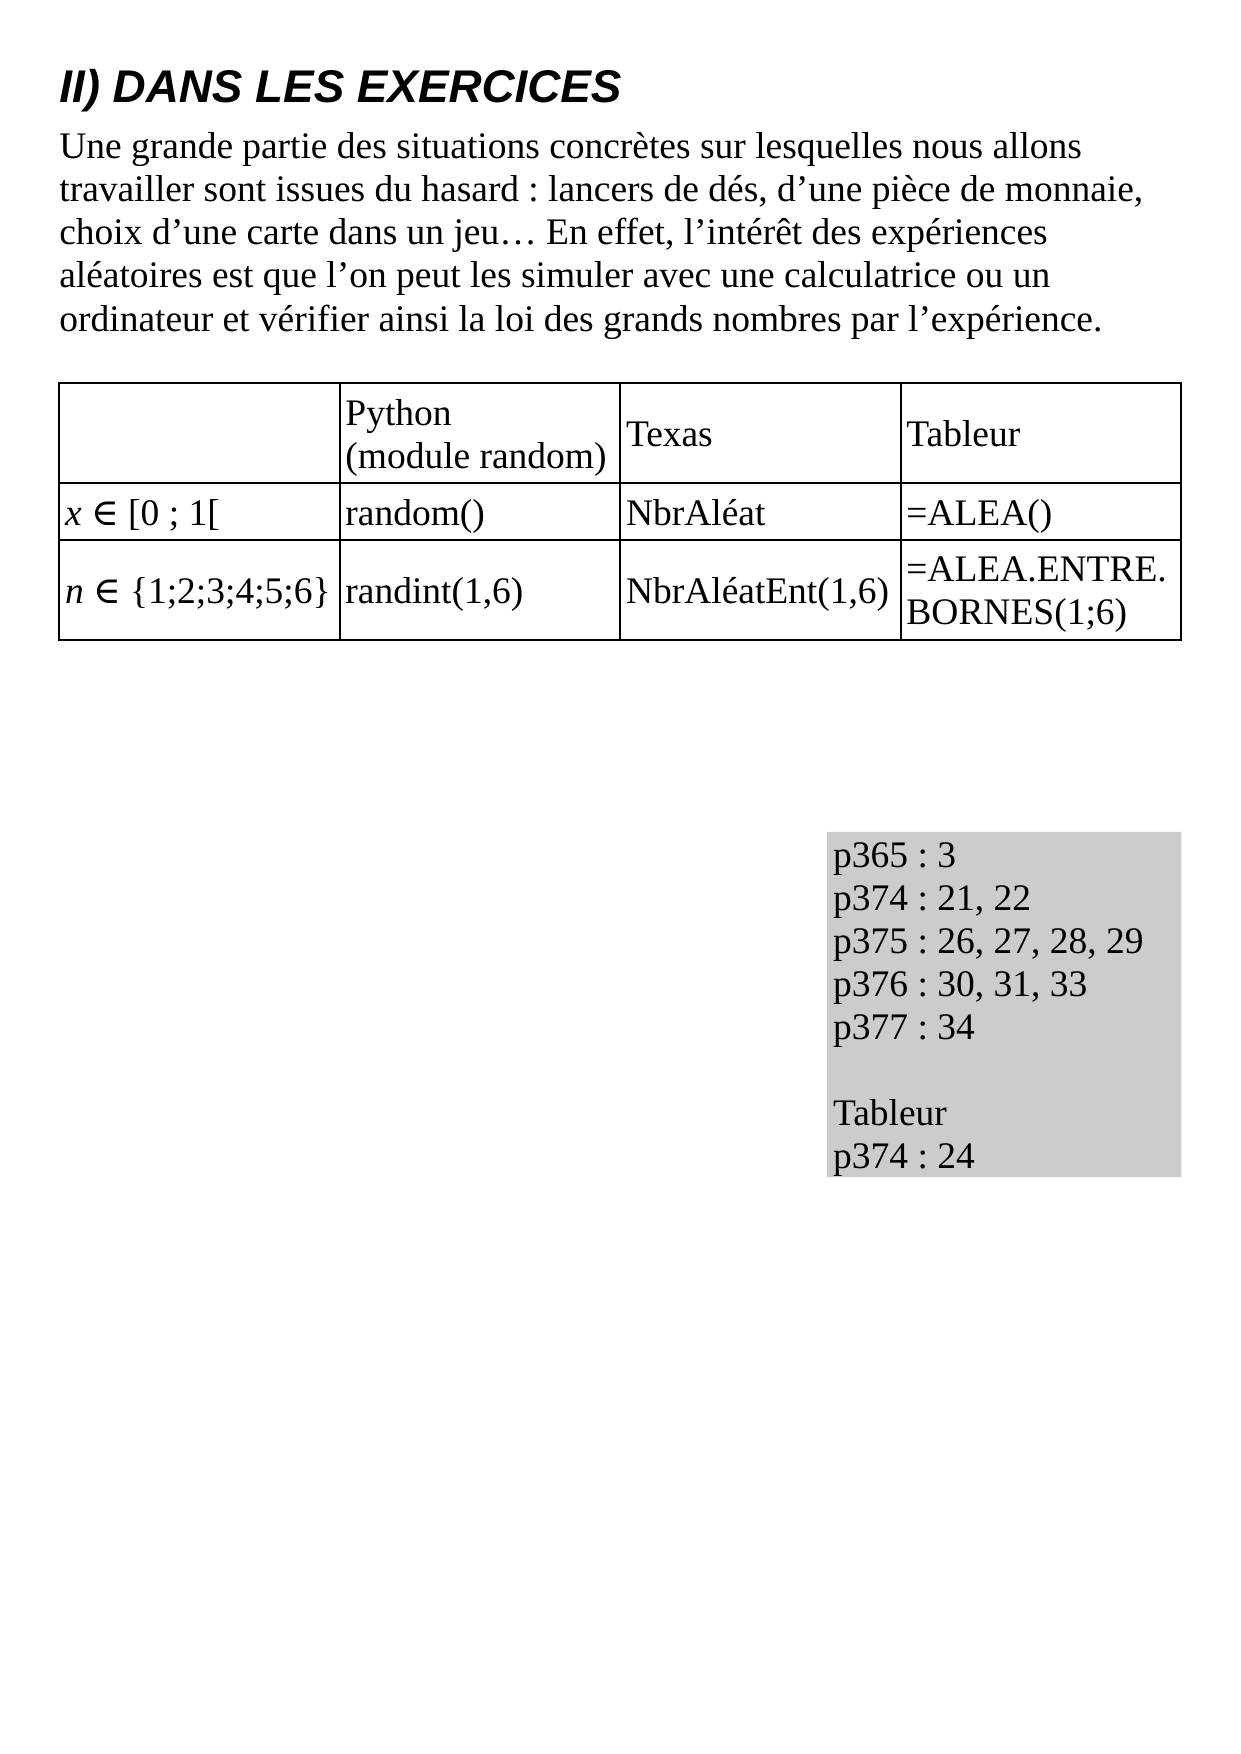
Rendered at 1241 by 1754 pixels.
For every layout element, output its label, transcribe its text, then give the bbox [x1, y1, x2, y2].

text Une grande partie des situations concrètes sur lesquelles nous allons travailler sont issues du hasard : lancers de dés, d’une pièce de monnaie, choix d’une carte dans un jeu… En effet, l’intérêt des expériences aléatoires est que l’on peut les simuler avec une calculatrice ou un ordinateur et vérifier ainsi la loi des grands nombres par l’expérience. [59, 123, 1181, 339]
table_header Python (module random) [341, 384, 619, 482]
table_cell =ALEA.ENTRE.BORNES(1;6) [902, 541, 1180, 638]
table_cell random() [341, 484, 619, 539]
table_header Tableur [902, 384, 1180, 482]
table_header [60, 384, 339, 482]
table_cell =ALEA() [902, 484, 1180, 539]
table_cell x ∈ [0 ; 1[ [60, 484, 339, 539]
table_cell NbrAléat [621, 484, 900, 539]
table_header Texas [621, 384, 900, 482]
table_cell n ∈ {1;2;3;4;5;6} [60, 541, 339, 638]
list Dans les exercices [59, 59, 1181, 112]
table_cell NbrAléatEnt(1,6) [621, 541, 900, 638]
table_cell randint(1,6) [341, 541, 619, 638]
